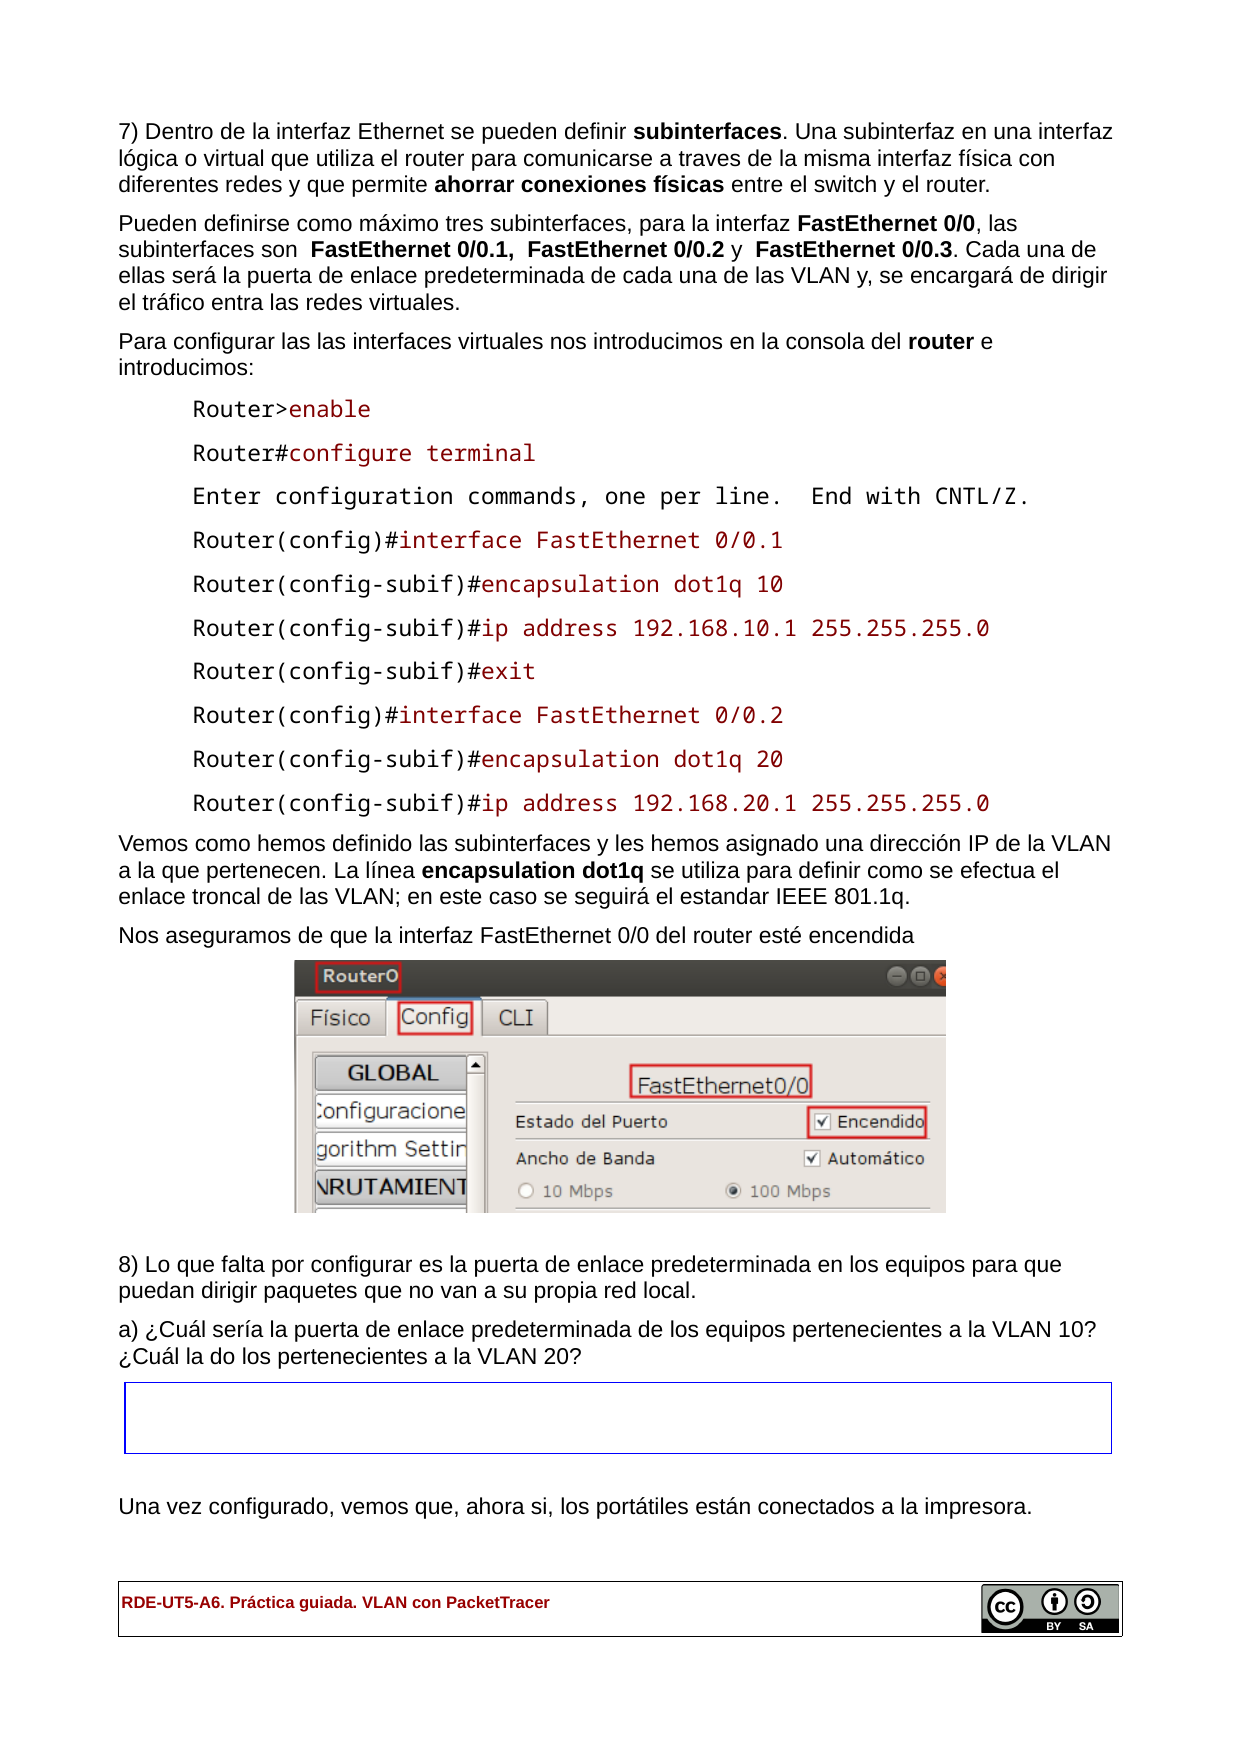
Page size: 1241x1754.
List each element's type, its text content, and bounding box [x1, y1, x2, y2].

text 7) Dentro de la interfaz Ethernet se pueden definir subinterfaces. Una subinterfaz en una interfaz lógica o virtual que utiliza el router para comunicarse a traves de la misma interfaz física con diferentes redes y que permite ahorrar conexiones físicas entre el switch y el router. [118, 118, 1122, 197]
table_header [126, 1383, 1111, 1453]
text Enter configuration commands, one per line. End with CNTL/Z. [192, 480, 1122, 512]
text Router(config)#interface FastEthernet 0/0.2 [192, 699, 1122, 730]
text Router(config-subif)#encapsulation dot1q 20 [192, 743, 1122, 774]
text Una vez configurado, vemos que, ahora si, los portátiles están conectados a la impresora. [118, 1493, 1122, 1519]
text Router(config-subif)#exit [192, 655, 1122, 687]
text Nos aseguramos de que la interfaz FastEthernet 0/0 del router esté encendida [118, 922, 1122, 948]
text Para configurar las las interfaces virtuales nos introducimos en la consola del router e introducimos: [118, 328, 1122, 380]
text Router(config)#interface FastEthernet 0/0.1 [192, 524, 1122, 555]
text Router(config-subif)#ip address 192.168.10.1 255.255.255.0 [192, 612, 1122, 643]
text Pueden definirse como máximo tres subinterfaces, para la interfaz FastEthernet 0/0, las subinterfaces son FastEthernet 0/0.1, FastEthernet 0/0.2 y FastEthernet 0/0.3. Cada una de ellas será la puerta de enlace predeterminada de cada una de las VLAN y, se encargará de dirigir el tráfico entra las redes virtuales. [118, 210, 1122, 315]
text Router(config-subif)#encapsulation dot1q 10 [192, 568, 1122, 599]
text Router#configure terminal [192, 437, 1122, 468]
picture [294, 960, 946, 1213]
text Router(config-subif)#ip address 192.168.20.1 255.255.255.0 [192, 787, 1122, 818]
text Router>enable [192, 393, 1122, 424]
text a) ¿Cuál sería la puerta de enlace predeterminada de los equipos pertenecientes a la VLAN 10?¿Cuál la do los pertenecientes a la VLAN 20? [118, 1316, 1122, 1369]
picture [981, 1584, 1119, 1633]
text Vemos como hemos definido las subinterfaces y les hemos asignado una dirección IP de la VLAN a la que pertenecen. La línea encapsulation dot1q se utiliza para definir como se efectua el enlace troncal de las VLAN; en este caso se seguirá el estandar IEEE 801.1q. [118, 830, 1122, 909]
text 8) Lo que falta por configurar es la puerta de enlace predeterminada en los equipos para que puedan dirigir paquetes que no van a su propia red local. [118, 1251, 1122, 1304]
